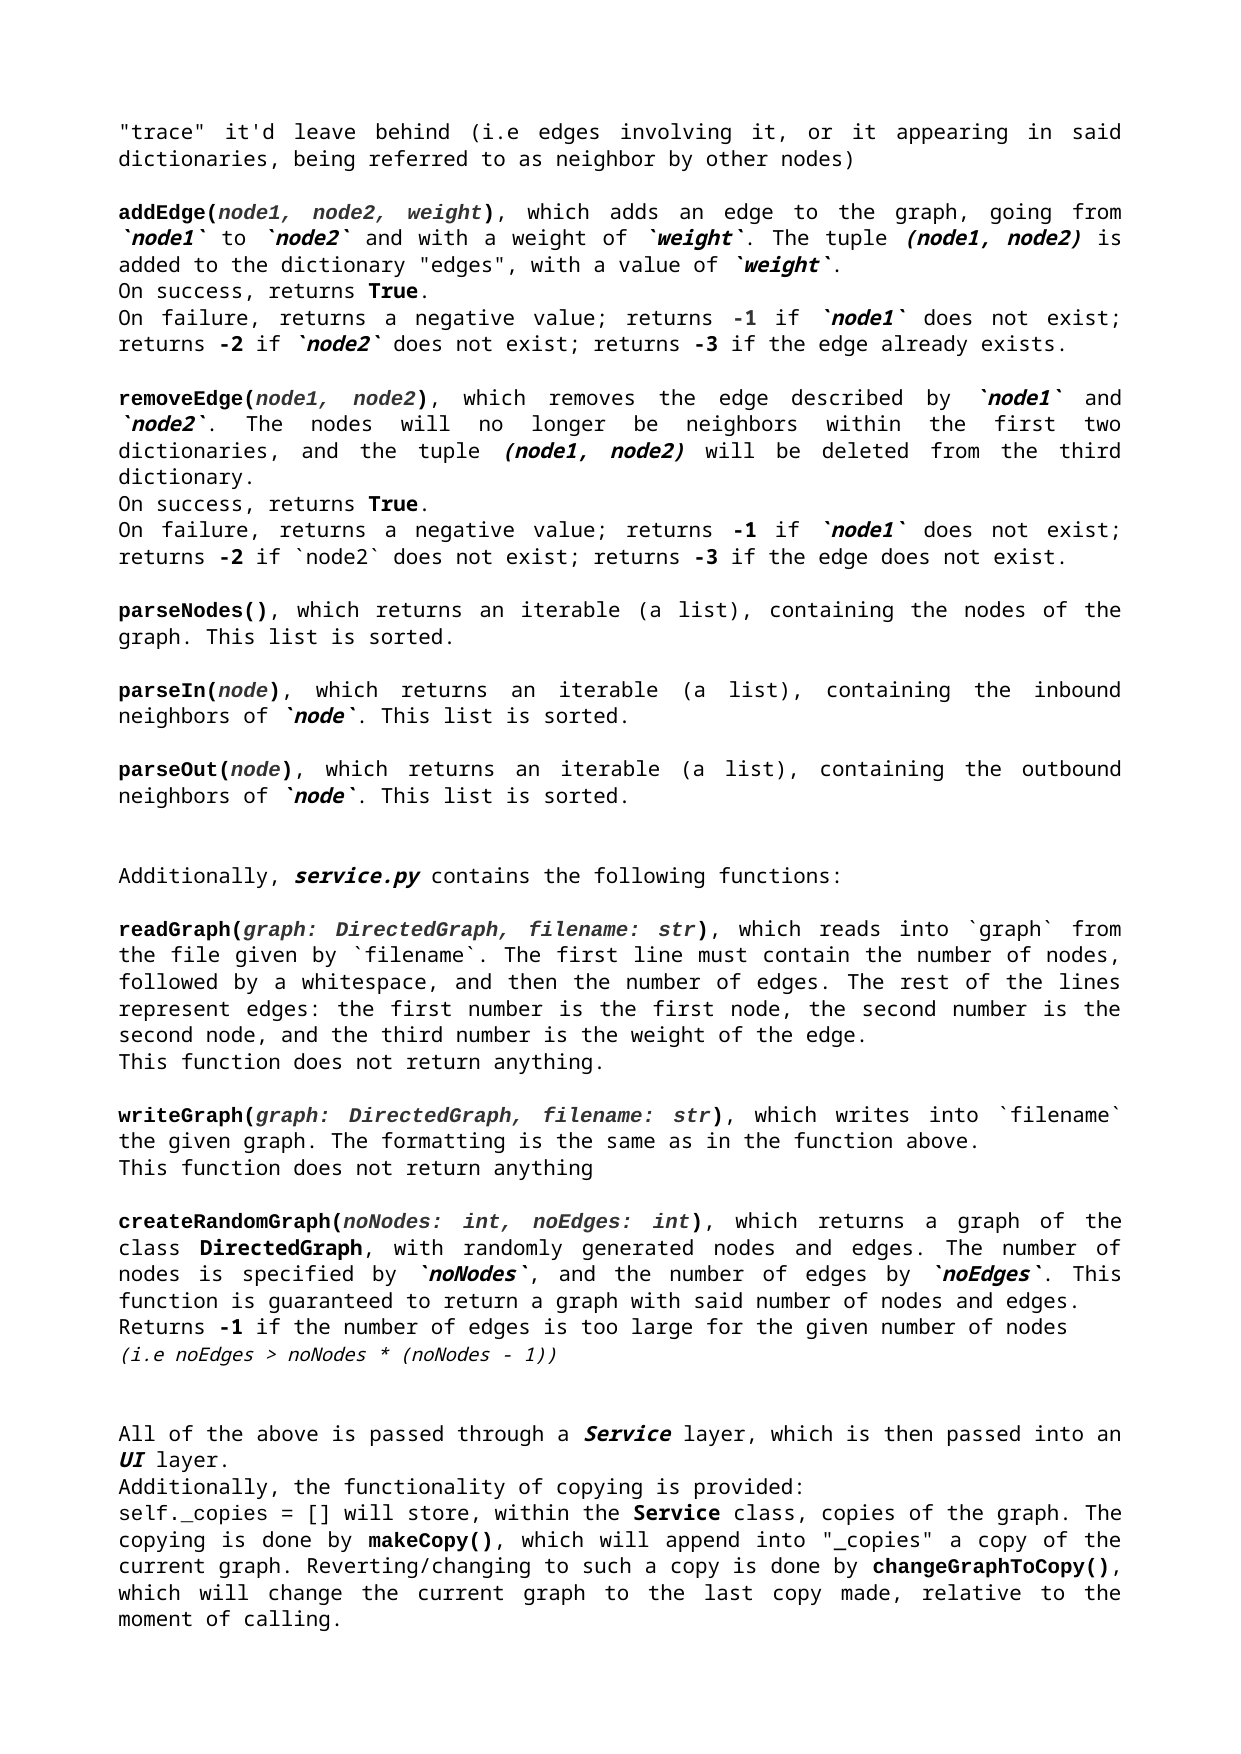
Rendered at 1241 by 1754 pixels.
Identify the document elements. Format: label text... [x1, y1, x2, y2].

text All of the above is passed through a Service layer, which is then passed into an UI layer. [118, 1420, 1122, 1473]
text On failure, returns a negative value; returns -1 if `node1` does not exist; returns -2 if `node2` does not exist; returns -3 if the edge does not exist. [118, 517, 1122, 570]
text createRandomGraph(noNodes: int, noEdges: int), which returns a graph of the class DirectedGraph, with randomly generated nodes and edges. The number of nodes is specified by `noNodes`, and the number of edges by `noEdges`. This function is guaranteed to return a graph with said number of nodes and edges. [118, 1207, 1122, 1313]
text self._copies = [] will store, within the Service class, copies of the graph. The copying is done by makeCopy(), which will append into "_copies" a copy of the current graph. Reverting/changing to such a copy is done by changeGraphToCopy(), which will change the current graph to the last copy made, relative to the moment of calling. [118, 1499, 1122, 1632]
text This function does not return anything. [118, 1048, 1122, 1074]
text readGraph(graph: DirectedGraph, filename: str), which reads into `graph` from the file given by `filename`. The first line must contain the number of nodes, followed by a whitespace, and then the number of edges. The rest of the lines represent edges: the first number is the first node, the second number is the second node, and the third number is the weight of the edge. [118, 915, 1122, 1048]
text On success, returns True. [118, 490, 1122, 517]
text parseIn(node), which returns an iterable (a list), containing the inbound neighbors of `node`. This list is sorted. [118, 676, 1122, 729]
text removeEdge(node1, node2), which removes the edge described by `node1` and `node2`. The nodes will no longer be neighbors within the first two dictionaries, and the tuple (node1, node2) will be deleted from the third dictionary. [118, 384, 1122, 490]
text Additionally, the functionality of copying is provided: [118, 1473, 1122, 1499]
text Returns -1 if the number of edges is too large for the given number of nodes [118, 1313, 1122, 1340]
text writeGraph(graph: DirectedGraph, filename: str), which writes into `filename` the given graph. The formatting is the same as in the function above. [118, 1101, 1122, 1154]
text addEdge(node1, node2, weight), which adds an edge to the graph, going from `node1` to `node2` and with a weight of `weight`. The tuple (node1, node2) is added to the dictionary "edges", with a value of `weight`. [118, 198, 1122, 277]
text On success, returns True. [118, 277, 1122, 304]
text On failure, returns a negative value; returns -1 if `node1` does not exist; returns -2 if `node2` does not exist; returns -3 if the edge already exists. [118, 304, 1122, 357]
text parseNodes(), which returns an iterable (a list), containing the nodes of the graph. This list is sorted. [118, 596, 1122, 649]
text This function does not return anything [118, 1154, 1122, 1181]
text "trace" it'd leave behind (i.e edges involving it, or it appearing in said dictionaries, being referred to as neighbor by other nodes) [118, 118, 1122, 171]
text parseOut(node), which returns an iterable (a list), containing the outbound neighbors of `node`. This list is sorted. [118, 756, 1122, 809]
text Additionally, service.py contains the following functions: [118, 862, 1122, 888]
text (i.e noEdges > noNodes * (noNodes - 1)) [118, 1340, 1122, 1367]
